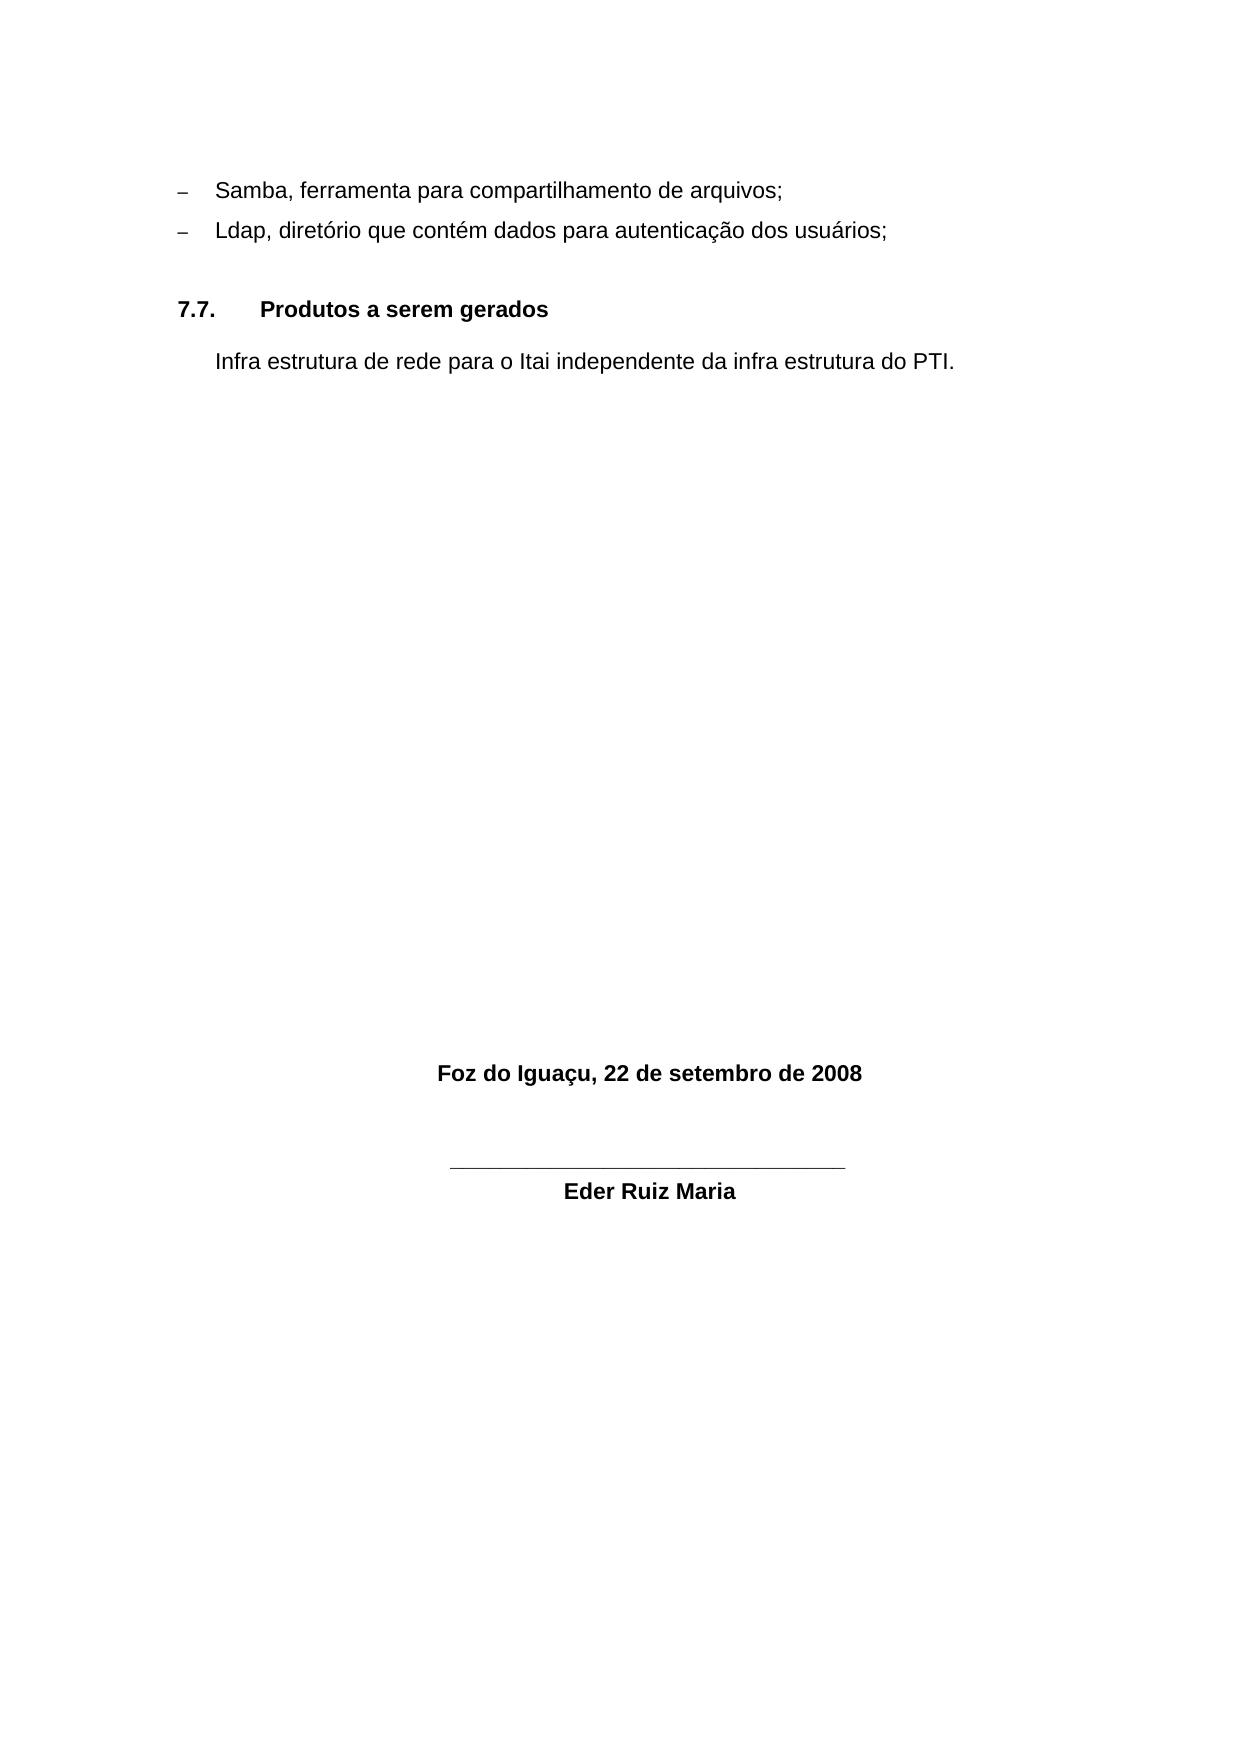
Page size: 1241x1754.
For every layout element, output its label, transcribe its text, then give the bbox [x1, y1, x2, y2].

subtitle _______________________________ [177, 1145, 1122, 1172]
text Foz do Iguaçu, 22 de setembro de 2008 [177, 1060, 1122, 1086]
list Infra estrutura de rede para o Itai independente da infra estrutura do PTI. [177, 348, 1122, 375]
list Produtos a serem gerados [177, 296, 1122, 322]
list Ldap, diretório que contém dados para autenticação dos usuários; [177, 217, 1122, 243]
subtitle Eder Ruiz Maria [177, 1178, 1122, 1204]
list Samba, ferramenta para compartilhamento de arquivos; [177, 177, 1122, 203]
